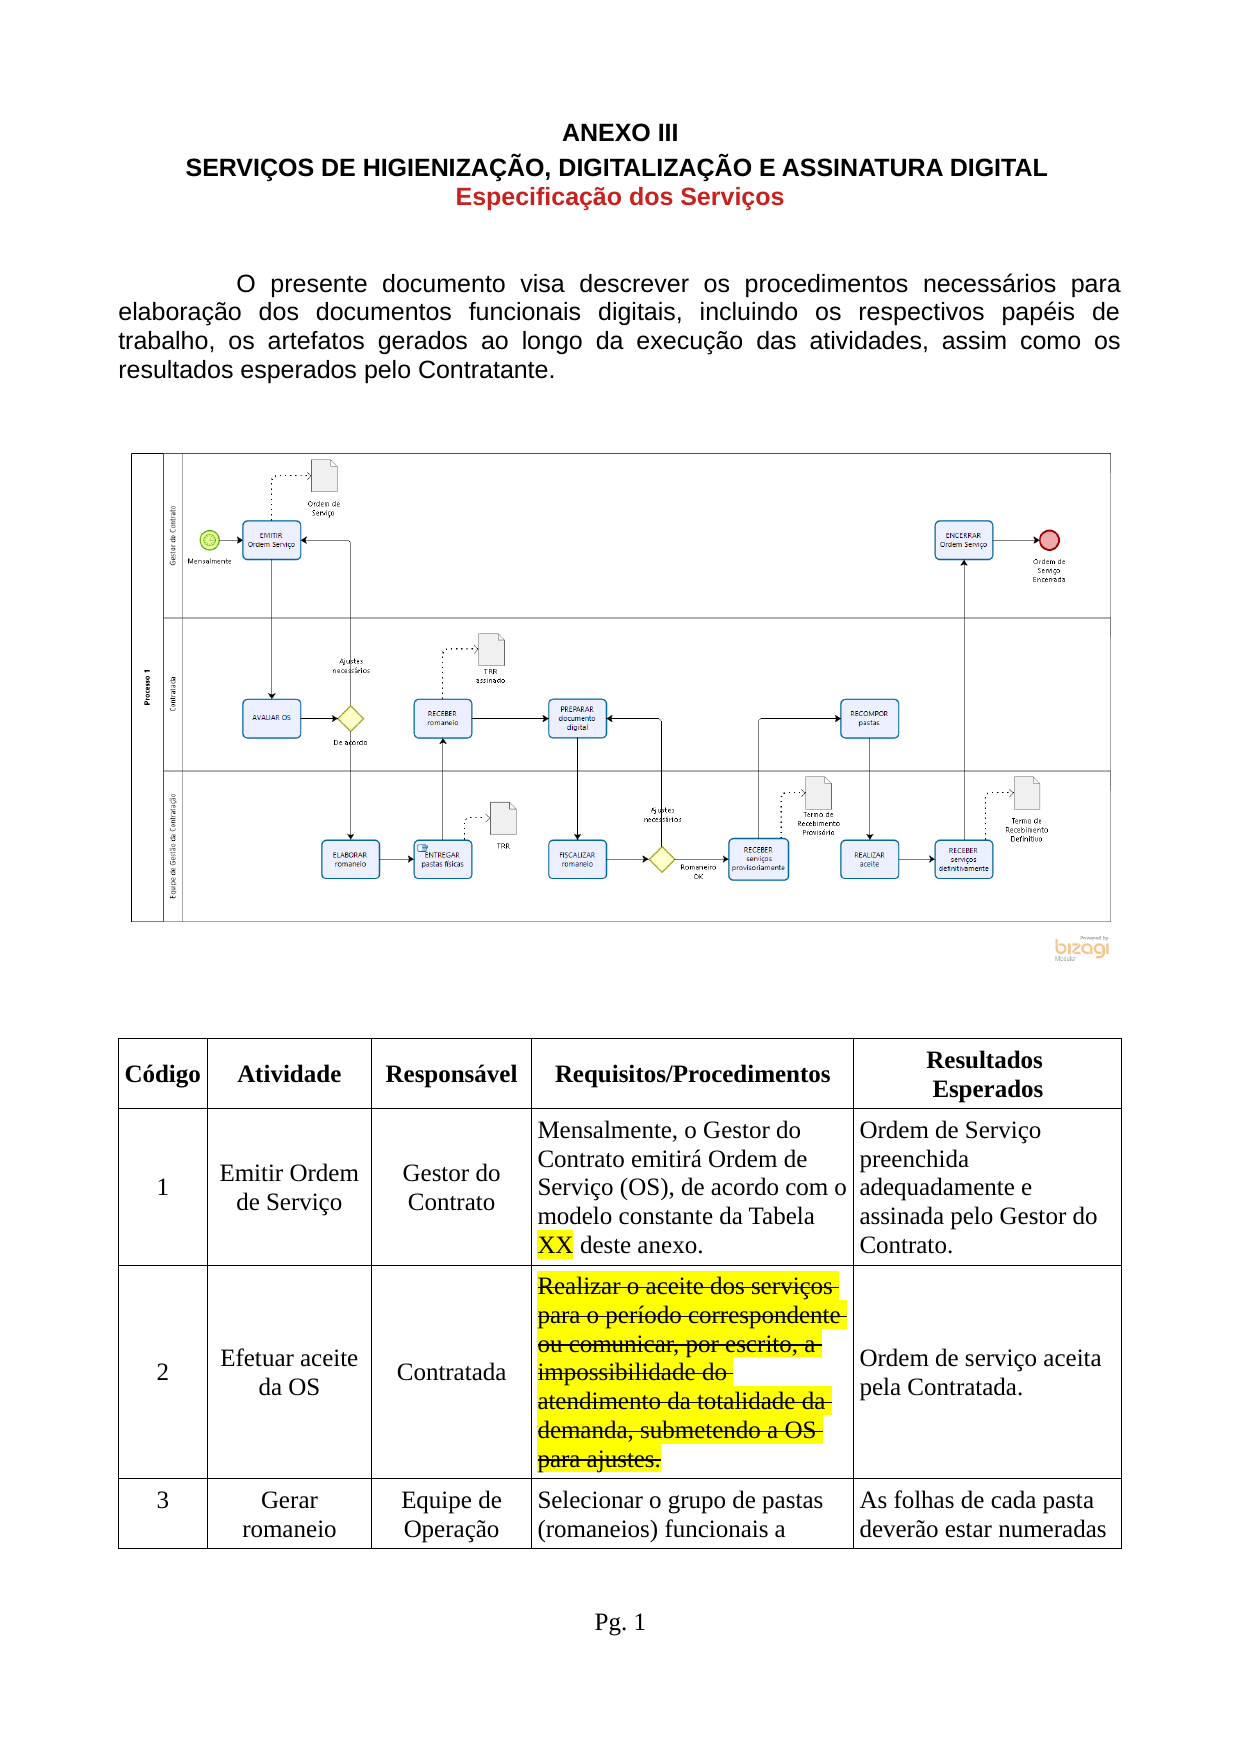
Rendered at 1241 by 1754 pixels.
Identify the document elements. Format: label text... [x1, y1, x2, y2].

table_header Código [119, 1039, 207, 1108]
table_header Atividade [208, 1039, 371, 1108]
table_cell Ordem de Serviço preenchida adequadamente e assinada pelo Gestor do Contrato. [854, 1109, 1121, 1264]
table_cell Realizar o aceite dos serviços para o período correspondente ou comunicar, por escrito, a impossibilidade do atendimento da totalidade da demanda, submetendo a OS para ajustes. [532, 1266, 853, 1478]
table_cell 1 [119, 1109, 207, 1264]
table_cell Equipe de Operação [372, 1479, 531, 1548]
table_cell Gerar romaneio [208, 1479, 371, 1548]
table_cell As folhas de cada pasta deverão estar numeradas [854, 1479, 1121, 1548]
table_cell 2 [119, 1266, 207, 1478]
table_cell Contratada [372, 1266, 531, 1478]
table_header Responsável [372, 1039, 531, 1108]
table_cell Efetuar aceite da OS [208, 1266, 371, 1478]
table_cell Mensalmente, o Gestor do Contrato emitirá Ordem de Serviço (OS), de acordo com o modelo constante da Tabela XX deste anexo. [532, 1109, 853, 1264]
table_cell Emitir Ordem de Serviço [208, 1109, 371, 1264]
table_header Requisitos/Procedimentos [532, 1039, 853, 1108]
picture [118, 441, 1123, 981]
table_cell Ordem de serviço aceita pela Contratada. [854, 1266, 1121, 1478]
text O presente documento visa descrever os procedimentos necessários para elaboração dos documentos funcionais digitais, incluindo os respectivos papéis de trabalho, os artefatos gerados ao longo da execução das atividades, assim como os resultados esperados pelo Contratante. [118, 268, 1122, 383]
table_header Resultados Esperados [854, 1039, 1121, 1108]
table_cell Gestor do Contrato [372, 1109, 531, 1264]
table_cell 3 [119, 1479, 207, 1548]
table_cell Selecionar o grupo de pastas (romaneios) funcionais a [532, 1479, 853, 1548]
